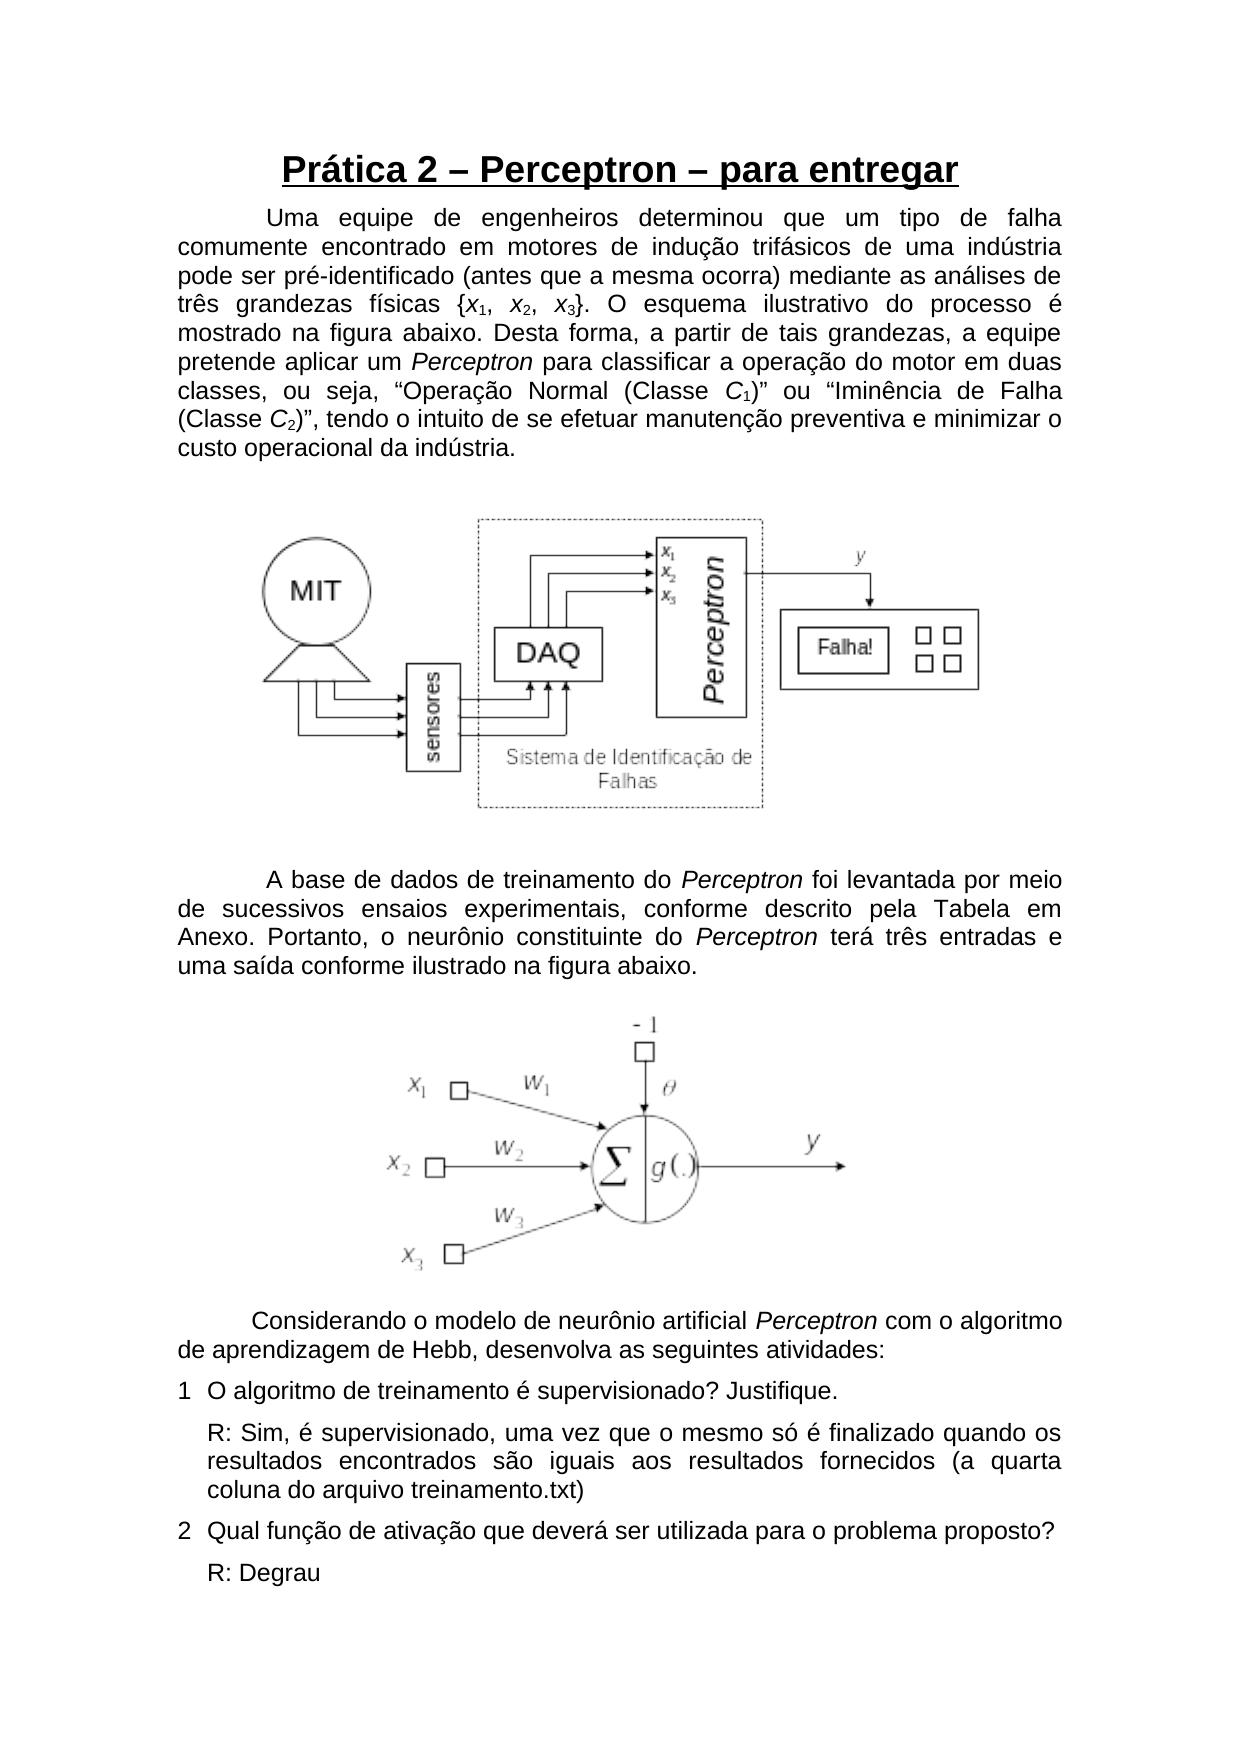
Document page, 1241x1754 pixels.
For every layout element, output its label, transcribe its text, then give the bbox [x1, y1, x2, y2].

title Prática 2 – Perceptron – para entregar [177, 148, 1063, 191]
text Considerando o modelo de neurônio artificial Perceptron com o algoritmo de aprendizagem de Hebb, desenvolva as seguintes atividades: [177, 1306, 1063, 1364]
list Qual função de ativação que deverá ser utilizada para o problema proposto? [177, 1516, 1063, 1545]
text Uma equipe de engenheiros determinou que um tipo de falha comumente encontrado em motores de indução trifásicos de uma indústria pode ser pré-identificado (antes que a mesma ocorra) mediante as análises de três grandezas físicas {x1, x2, x3}. O esquema ilustrativo do processo é mostrado na figura abaixo. Desta forma, a partir de tais grandezas, a equipe pretende aplicar um Perceptron para classificar a operação do motor em duas classes, ou seja, “Operação Normal (Classe C1)” ou “Iminência de Falha (Classe C2)”, tendo o intuito de se efetuar manutenção preventiva e minimizar o custo operacional da indústria. [177, 203, 1063, 462]
list R: Degrau [177, 1558, 1063, 1586]
text A base de dados de treinamento do Perceptron foi levantada por meio de sucessivos ensaios experimentais, conforme descrito pela Tabela em Anexo. Portanto, o neurônio constituinte do Perceptron terá três entradas e uma saída conforme ilustrado na figura abaixo. [177, 865, 1063, 980]
list R: Sim, é supervisionado, uma vez que o mesmo só é finalizado quando os resultados encontrados são iguais aos resultados fornecidos (a quarta coluna do arquivo treinamento.txt) [177, 1418, 1063, 1504]
list O algoritmo de treinamento é supervisionado? Justifique. [177, 1376, 1063, 1405]
